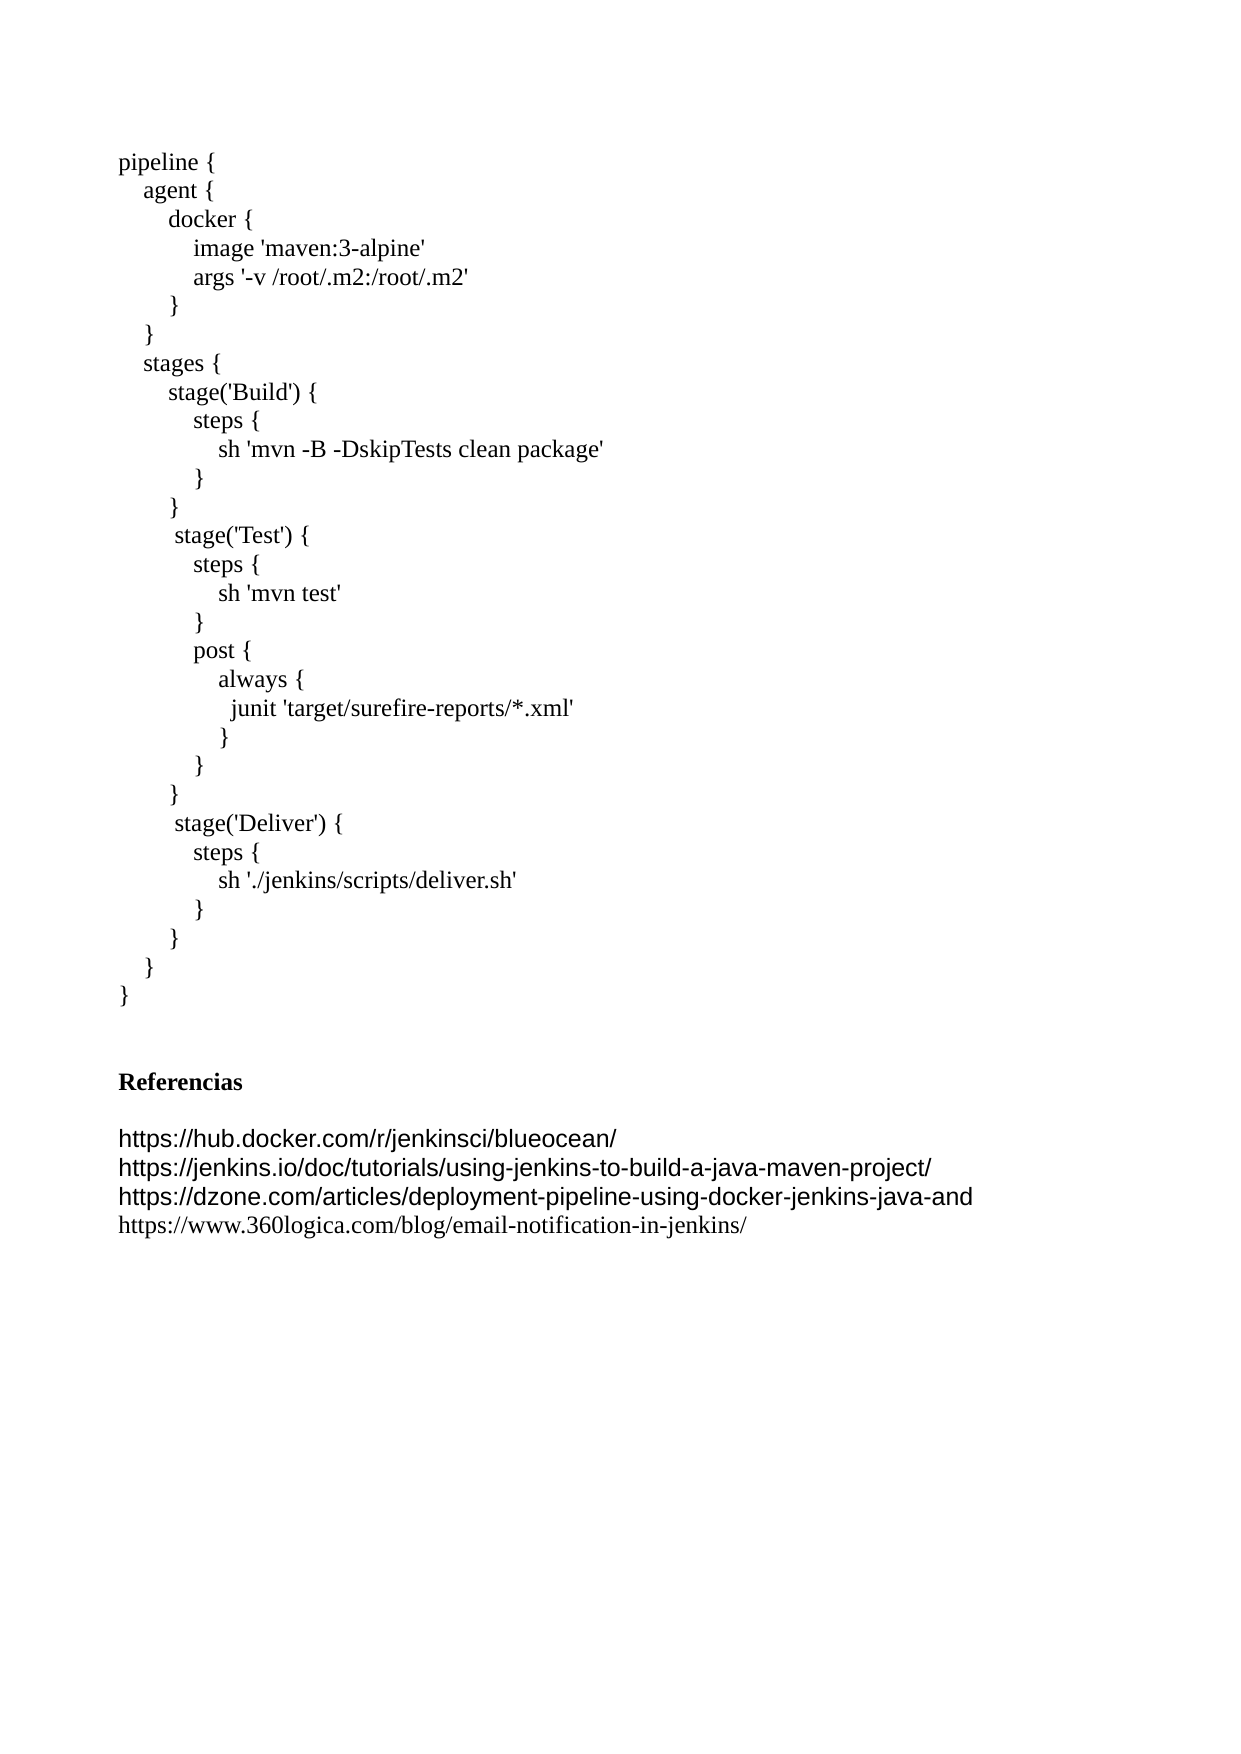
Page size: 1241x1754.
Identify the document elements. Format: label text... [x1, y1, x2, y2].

text steps { [118, 549, 1122, 578]
text stage('Build') { [118, 377, 1122, 406]
text args '-v /root/.m2:/root/.m2' [118, 262, 1122, 291]
text agent { [118, 176, 1122, 204]
text pipeline { [118, 147, 1122, 176]
text stage('Test') { [118, 521, 1122, 549]
text } [118, 722, 1122, 751]
text image 'maven:3-alpine' [118, 233, 1122, 262]
text } [118, 923, 1122, 952]
text steps { [118, 837, 1122, 866]
text } [118, 291, 1122, 319]
text junit 'target/surefire-reports/*.xml' [118, 693, 1122, 722]
text } [118, 492, 1122, 521]
text } [118, 607, 1122, 636]
text } [118, 981, 1122, 1009]
text Referencias [118, 1067, 1122, 1096]
text } [118, 319, 1122, 348]
text sh 'mvn -B -DskipTests clean package' [118, 434, 1122, 463]
text always { [118, 664, 1122, 693]
text stages { [118, 348, 1122, 377]
text stage('Deliver') { [118, 808, 1122, 837]
text } [118, 463, 1122, 492]
text https://www.360logica.com/blog/email-notification-in-jenkins/ [118, 1211, 1122, 1239]
text https://jenkins.io/doc/tutorials/using-jenkins-to-build-a-java-maven-project/ [118, 1153, 1122, 1182]
text sh 'mvn test' [118, 578, 1122, 607]
text sh './jenkins/scripts/deliver.sh' [118, 866, 1122, 894]
text https://dzone.com/articles/deployment-pipeline-using-docker-jenkins-java-and [118, 1182, 1122, 1211]
text https://hub.docker.com/r/jenkinsci/blueocean/ [118, 1124, 1122, 1153]
text } [118, 952, 1122, 981]
text docker { [118, 204, 1122, 233]
text } [118, 779, 1122, 808]
text post { [118, 636, 1122, 664]
text steps { [118, 406, 1122, 434]
text } [118, 894, 1122, 923]
text } [118, 751, 1122, 779]
